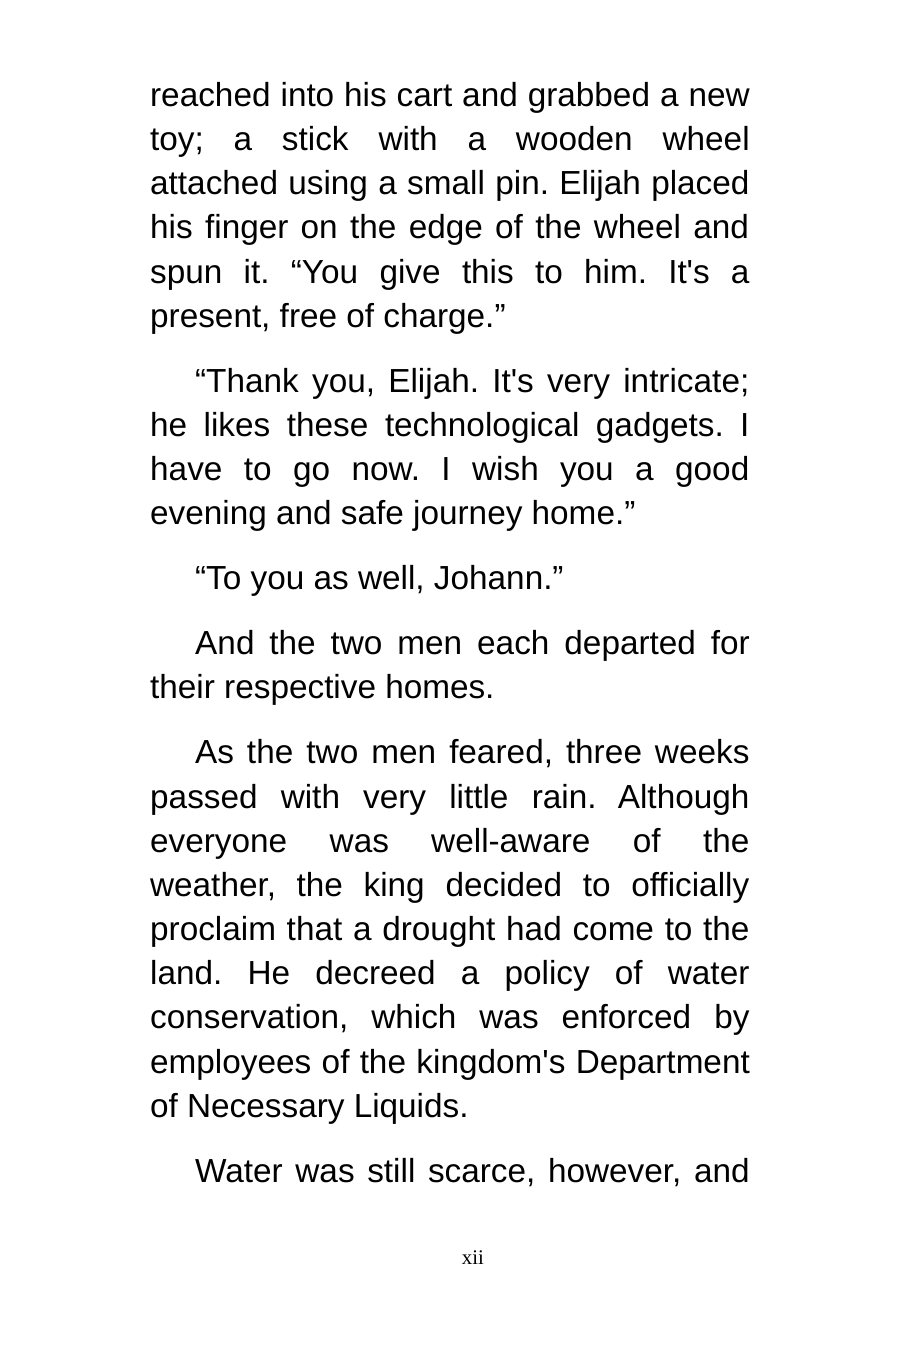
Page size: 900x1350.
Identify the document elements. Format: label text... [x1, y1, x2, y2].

text reached into his cart and grabbed a new toy; a stick with a wooden wheel attached using a small pin. Elijah placed his finger on the edge of the wheel and spun it. “You give this to him. It's a present, free of charge.” [150, 75, 750, 334]
text “To you as well, Johann.” [150, 558, 750, 597]
text Water was still scarce, however, and [150, 1151, 750, 1189]
text As the two men feared, three weeks passed with very little rain. Although everyone was well-aware of the weather, the king decided to officially proclaim that a drought had come to the land. He decreed a policy of water conservation, which was enforced by employees of the kingdom's Department of Necessary Liquids. [150, 732, 750, 1124]
text “Thank you, Elijah. It's very intricate; he likes these technological gadgets. I have to go now. I wish you a good evening and safe journey home.” [150, 361, 750, 532]
text And the two men each departed for their respective homes. [150, 623, 750, 706]
